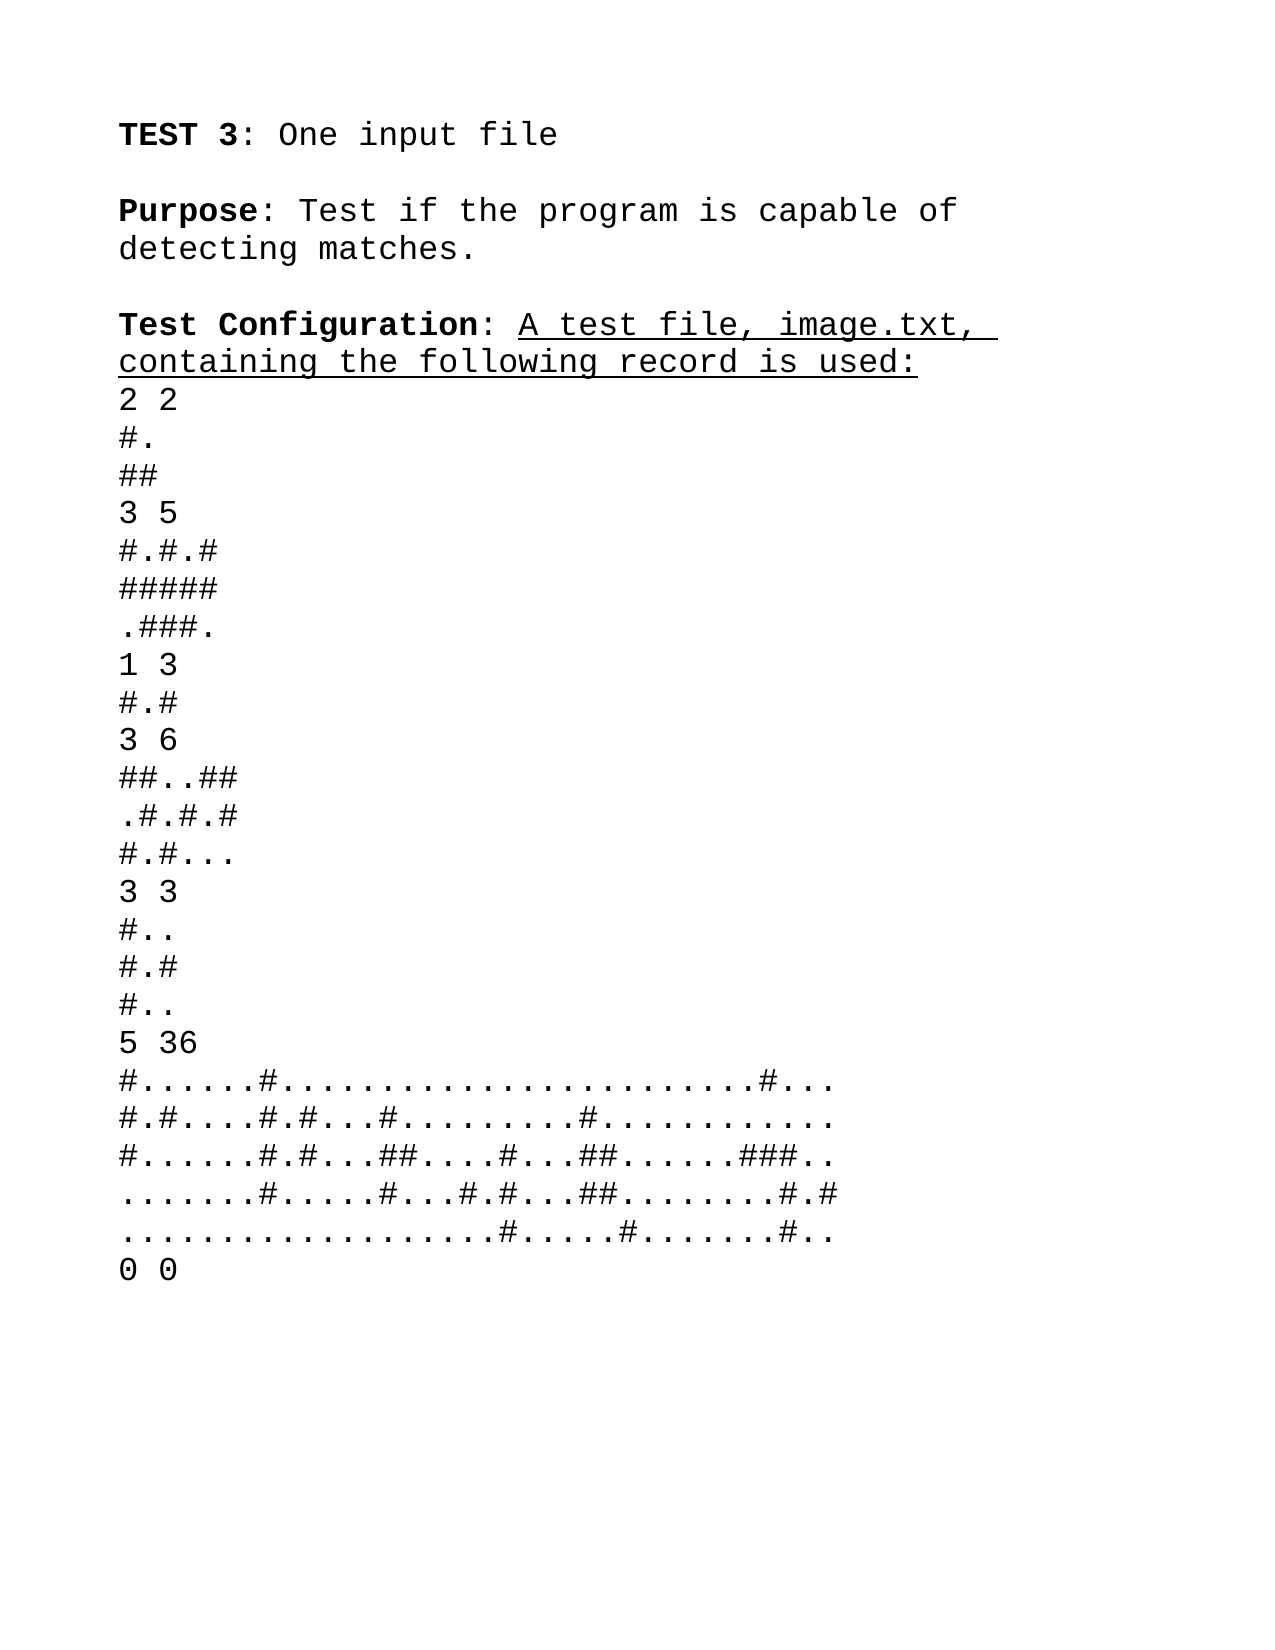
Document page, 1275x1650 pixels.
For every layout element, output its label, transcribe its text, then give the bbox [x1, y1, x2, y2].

text #.# [118, 950, 1157, 988]
text .......#.....#...#.#...##........#.# [118, 1177, 1157, 1215]
text 0 0 [118, 1252, 1157, 1290]
text 1 3 [118, 647, 1157, 685]
text #. [118, 421, 1157, 458]
text #.#... [118, 837, 1157, 874]
text #.. [118, 988, 1157, 1026]
text #......#.#...##....#...##......###.. [118, 1139, 1157, 1177]
text ## [118, 458, 1157, 496]
text #.# [118, 685, 1157, 723]
text #.. [118, 912, 1157, 950]
text TEST 3: One input file [118, 118, 1157, 156]
text #.#.# [118, 534, 1157, 572]
text ##### [118, 572, 1157, 610]
text #......#........................#... [118, 1063, 1157, 1101]
text 5 36 [118, 1026, 1157, 1063]
text #.#....#.#...#.........#............ [118, 1101, 1157, 1139]
text 3 6 [118, 723, 1157, 761]
text ##..## [118, 761, 1157, 799]
text .#.#.# [118, 799, 1157, 837]
text 3 3 [118, 874, 1157, 912]
text ...................#.....#.......#.. [118, 1215, 1157, 1252]
text 3 5 [118, 496, 1157, 534]
text Test Configuration: A test file, image.txt, containing the following record is used: [118, 307, 1157, 383]
text Purpose: Test if the program is capable of detecting matches. [118, 194, 1157, 269]
text .###. [118, 610, 1157, 647]
text 2 2 [118, 383, 1157, 421]
